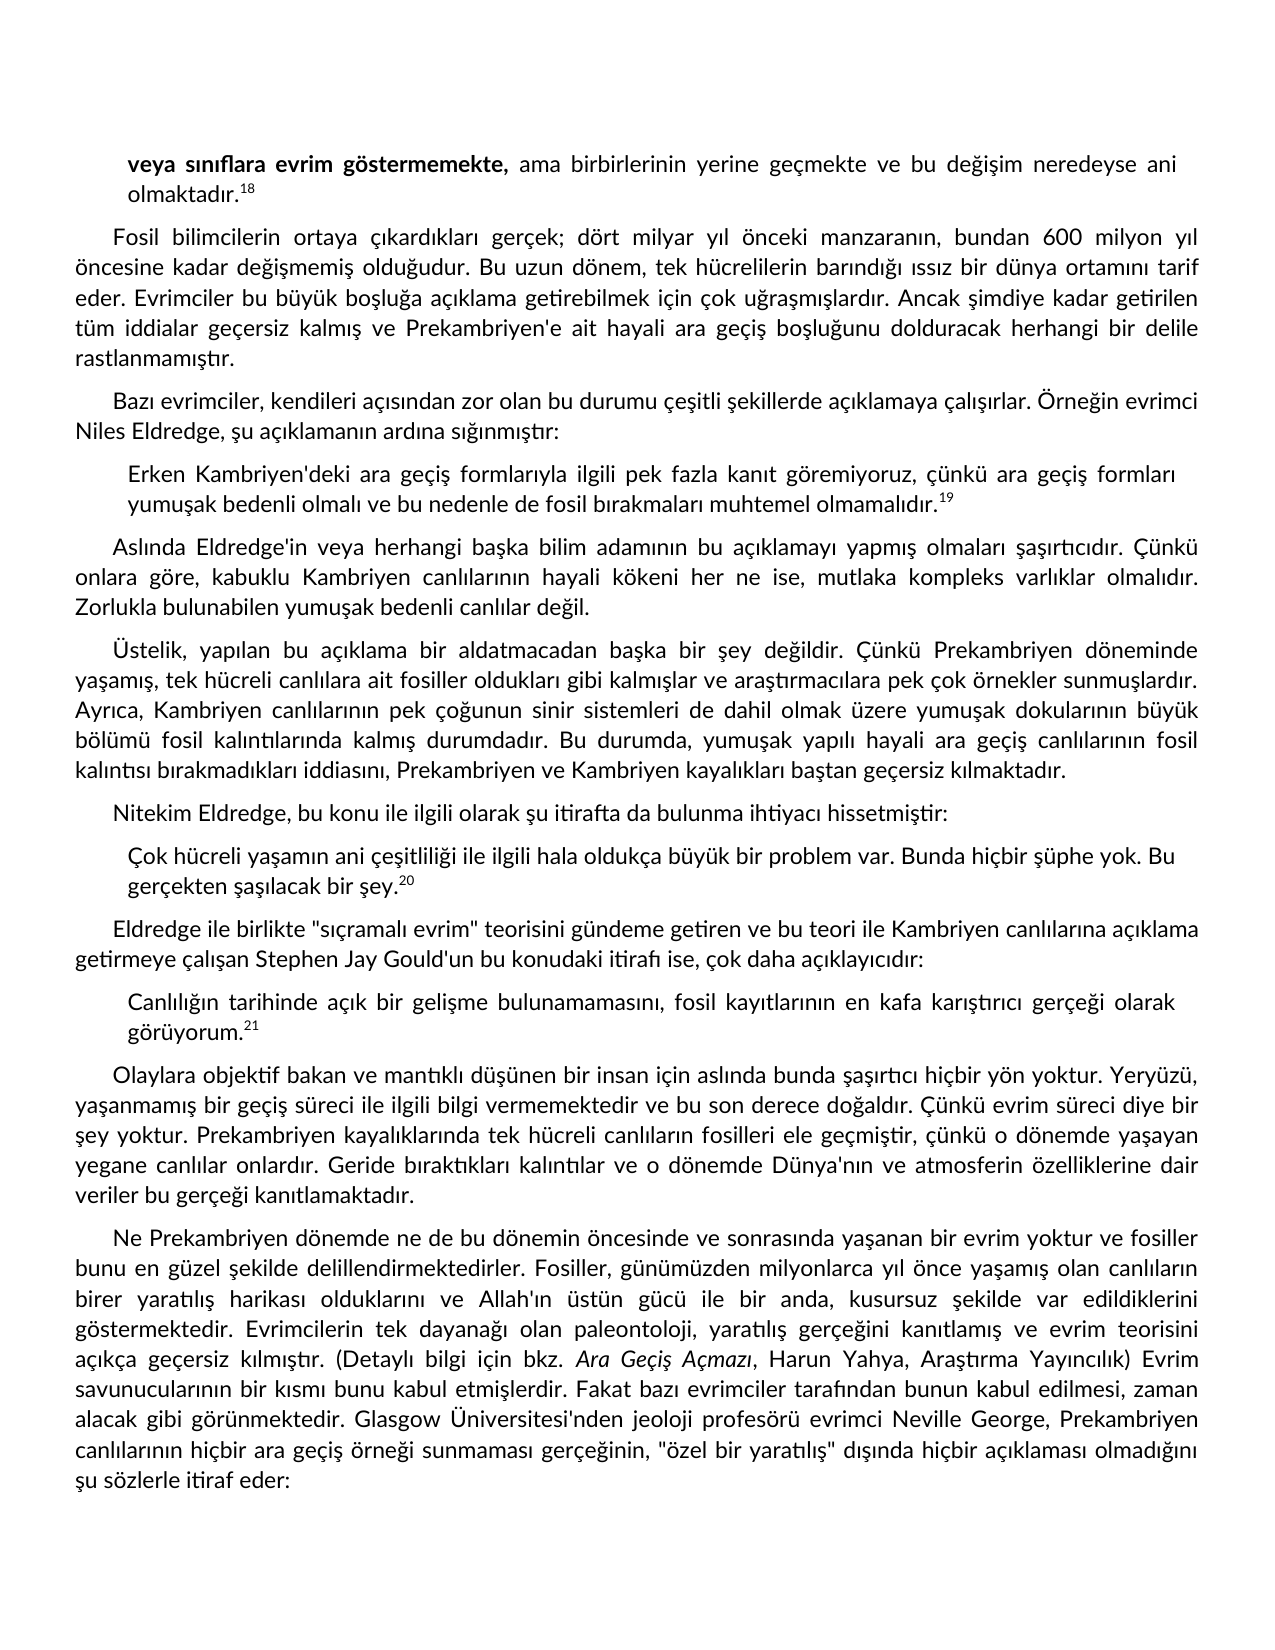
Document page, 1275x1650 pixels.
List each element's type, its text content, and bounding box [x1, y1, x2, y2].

text Erken Kambriyen'deki ara geçiş formlarıyla ilgili pek fazla kanıt göremiyoruz, çünkü ara geçiş formları yumuşak bedenli olmalı ve bu nedenle de fosil bırakmaları muhtemel olmamalıdır.19 [127, 459, 1177, 517]
text Canlılığın tarihinde açık bir gelişme bulunamamasını, fosil kayıtlarının en kafa karıştırıcı gerçeği olarak görüyorum.21 [127, 987, 1177, 1045]
text Fosil bilimcilerin ortaya çıkardıkları gerçek; dört milyar yıl önceki manzaranın, bundan 600 milyon yıl öncesine kadar değişmemiş olduğudur. Bu uzun dönem, tek hücrelilerin barındığı ıssız bir dünya ortamını tarif eder. Evrimciler bu büyük boşluğa açıklama getirebilmek için çok uğraşmışlardır. Ancak şimdiye kadar getirilen tüm iddialar geçersiz kalmış ve Prekambriyen'e ait hayali ara geçiş boşluğunu dolduracak herhangi bir delile rastlanmamıştır. [75, 223, 1200, 371]
text Nitekim Eldredge, bu konu ile ilgili olarak şu itirafta da bulunma ihtiyacı hissetmiştir: [75, 799, 1200, 826]
text Olaylara objektif bakan ve mantıklı düşünen bir insan için aslında bunda şaşırtıcı hiçbir yön yoktur. Yeryüzü, yaşanmamış bir geçiş süreci ile ilgili bilgi vermemektedir ve bu son derece doğaldır. Çünkü evrim süreci diye bir şey yoktur. Prekambriyen kayalıklarında tek hücreli canlıların fosilleri ele geçmiştir, çünkü o dönemde yaşayan yegane canlılar onlardır. Geride bıraktıkları kalıntılar ve o dönemde Dünya'nın ve atmosferin özelliklerine dair veriler bu gerçeği kanıtlamaktadır. [75, 1060, 1200, 1209]
text Aslında Eldredge'in veya herhangi başka bilim adamının bu açıklamayı yapmış olmaları şaşırtıcıdır. Çünkü onlara göre, kabuklu Kambriyen canlılarının hayali kökeni her ne ise, mutlaka kompleks varlıklar olmalıdır. Zorlukla bulunabilen yumuşak bedenli canlılar değil. [75, 532, 1200, 620]
text Çok hücreli yaşamın ani çeşitliliği ile ilgili hala oldukça büyük bir problem var. Bunda hiçbir şüphe yok. Bu gerçekten şaşılacak bir şey.20 [127, 842, 1177, 899]
text Eldredge ile birlikte "sıçramalı evrim" teorisini gündeme getiren ve bu teori ile Kambriyen canlılarına açıklama getirmeye çalışan Stephen Jay Gould'un bu konudaki itirafı ise, çok daha açıklayıcıdır: [75, 914, 1200, 972]
text veya sınıflara evrim göstermemekte, ama birbirlerinin yerine geçmekte ve bu değişim neredeyse ani olmaktadır.18 [127, 150, 1177, 208]
text Ne Prekambriyen dönemde ne de bu dönemin öncesinde ve sonrasında yaşanan bir evrim yoktur ve fosiller bunu en güzel şekilde delillendirmektedirler. Fosiller, günümüzden milyonlarca yıl önce yaşamış olan canlıların birer yaratılış harikası olduklarını ve Allah'ın üstün gücü ile bir anda, kusursuz şekilde var edildiklerini göstermektedir. Evrimcilerin tek dayanağı olan paleontoloji, yaratılış gerçeğini kanıtlamış ve evrim teorisini açıkça geçersiz kılmıştır. (Detaylı bilgi için bkz. Ara Geçiş Açmazı, Harun Yahya, Araştırma Yayıncılık) Evrim savunucularının bir kısmı bunu kabul etmişlerdir. Fakat bazı evrimciler tarafından bunun kabul edilmesi, zaman alacak gibi görünmektedir. Glasgow Üniversitesi'nden jeoloji profesörü evrimci Neville George, Prekambriyen canlılarının hiçbir ara geçiş örneği sunmaması gerçeğinin, "özel bir yaratılış" dışında hiçbir açıklaması olmadığını şu sözlerle itiraf eder: [75, 1224, 1200, 1493]
text Bazı evrimciler, kendileri açısından zor olan bu durumu çeşitli şekillerde açıklamaya çalışırlar. Örneğin evrimci Niles Eldredge, şu açıklamanın ardına sığınmıştır: [75, 386, 1200, 444]
text Üstelik, yapılan bu açıklama bir aldatmacadan başka bir şey değildir. Çünkü Prekambriyen döneminde yaşamış, tek hücreli canlılara ait fosiller oldukları gibi kalmışlar ve araştırmacılara pek çok örnekler sunmuşlardır. Ayrıca, Kambriyen canlılarının pek çoğunun sinir sistemleri de dahil olmak üzere yumuşak dokularının büyük bölümü fosil kalıntılarında kalmış durumdadır. Bu durumda, yumuşak yapılı hayali ara geçiş canlılarının fosil kalıntısı bırakmadıkları iddiasını, Prekambriyen ve Kambriyen kayalıkları baştan geçersiz kılmaktadır. [75, 635, 1200, 784]
